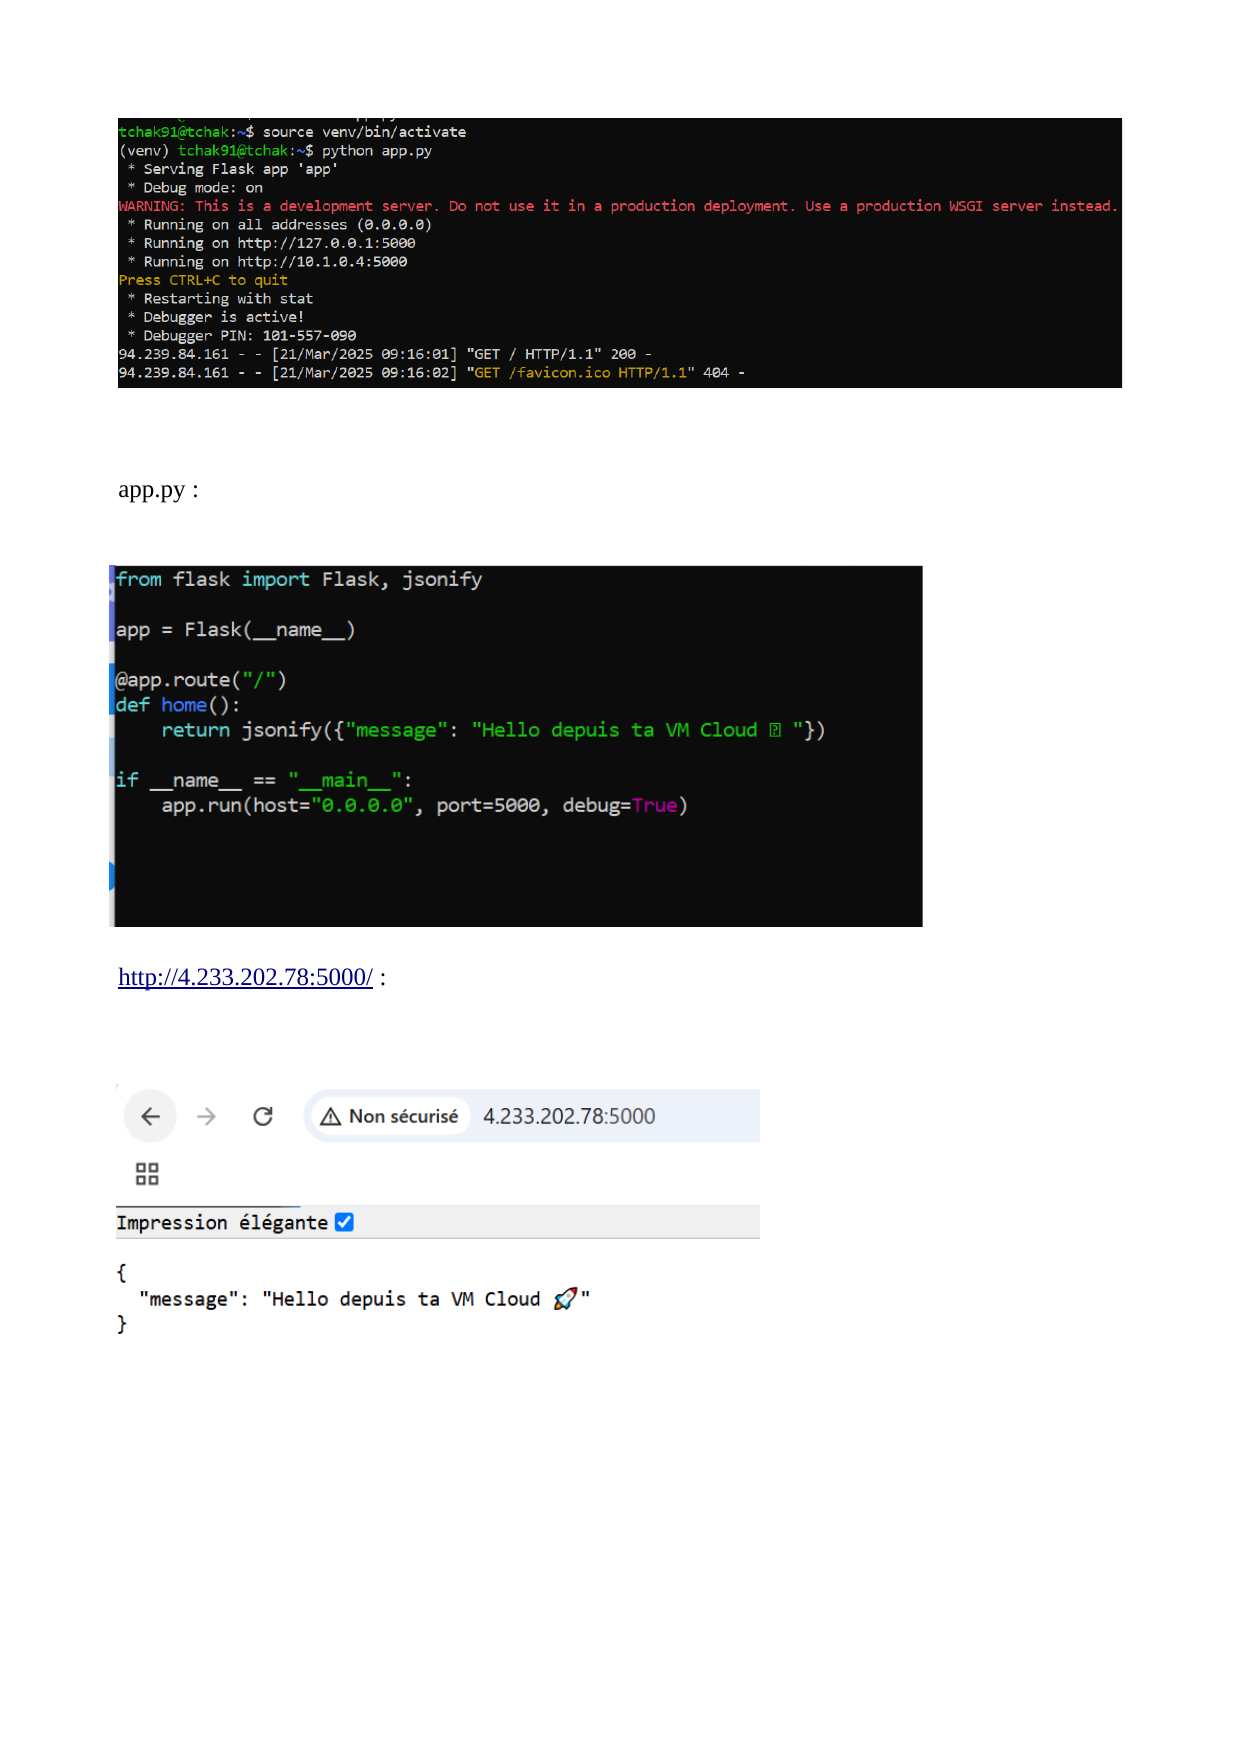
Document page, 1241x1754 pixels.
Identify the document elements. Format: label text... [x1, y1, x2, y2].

text http://4.233.202.78:5000/ : [118, 646, 1122, 1624]
text app.py : [118, 388, 1122, 502]
picture [118, 118, 1123, 388]
picture [116, 1084, 760, 1518]
picture [109, 565, 923, 927]
